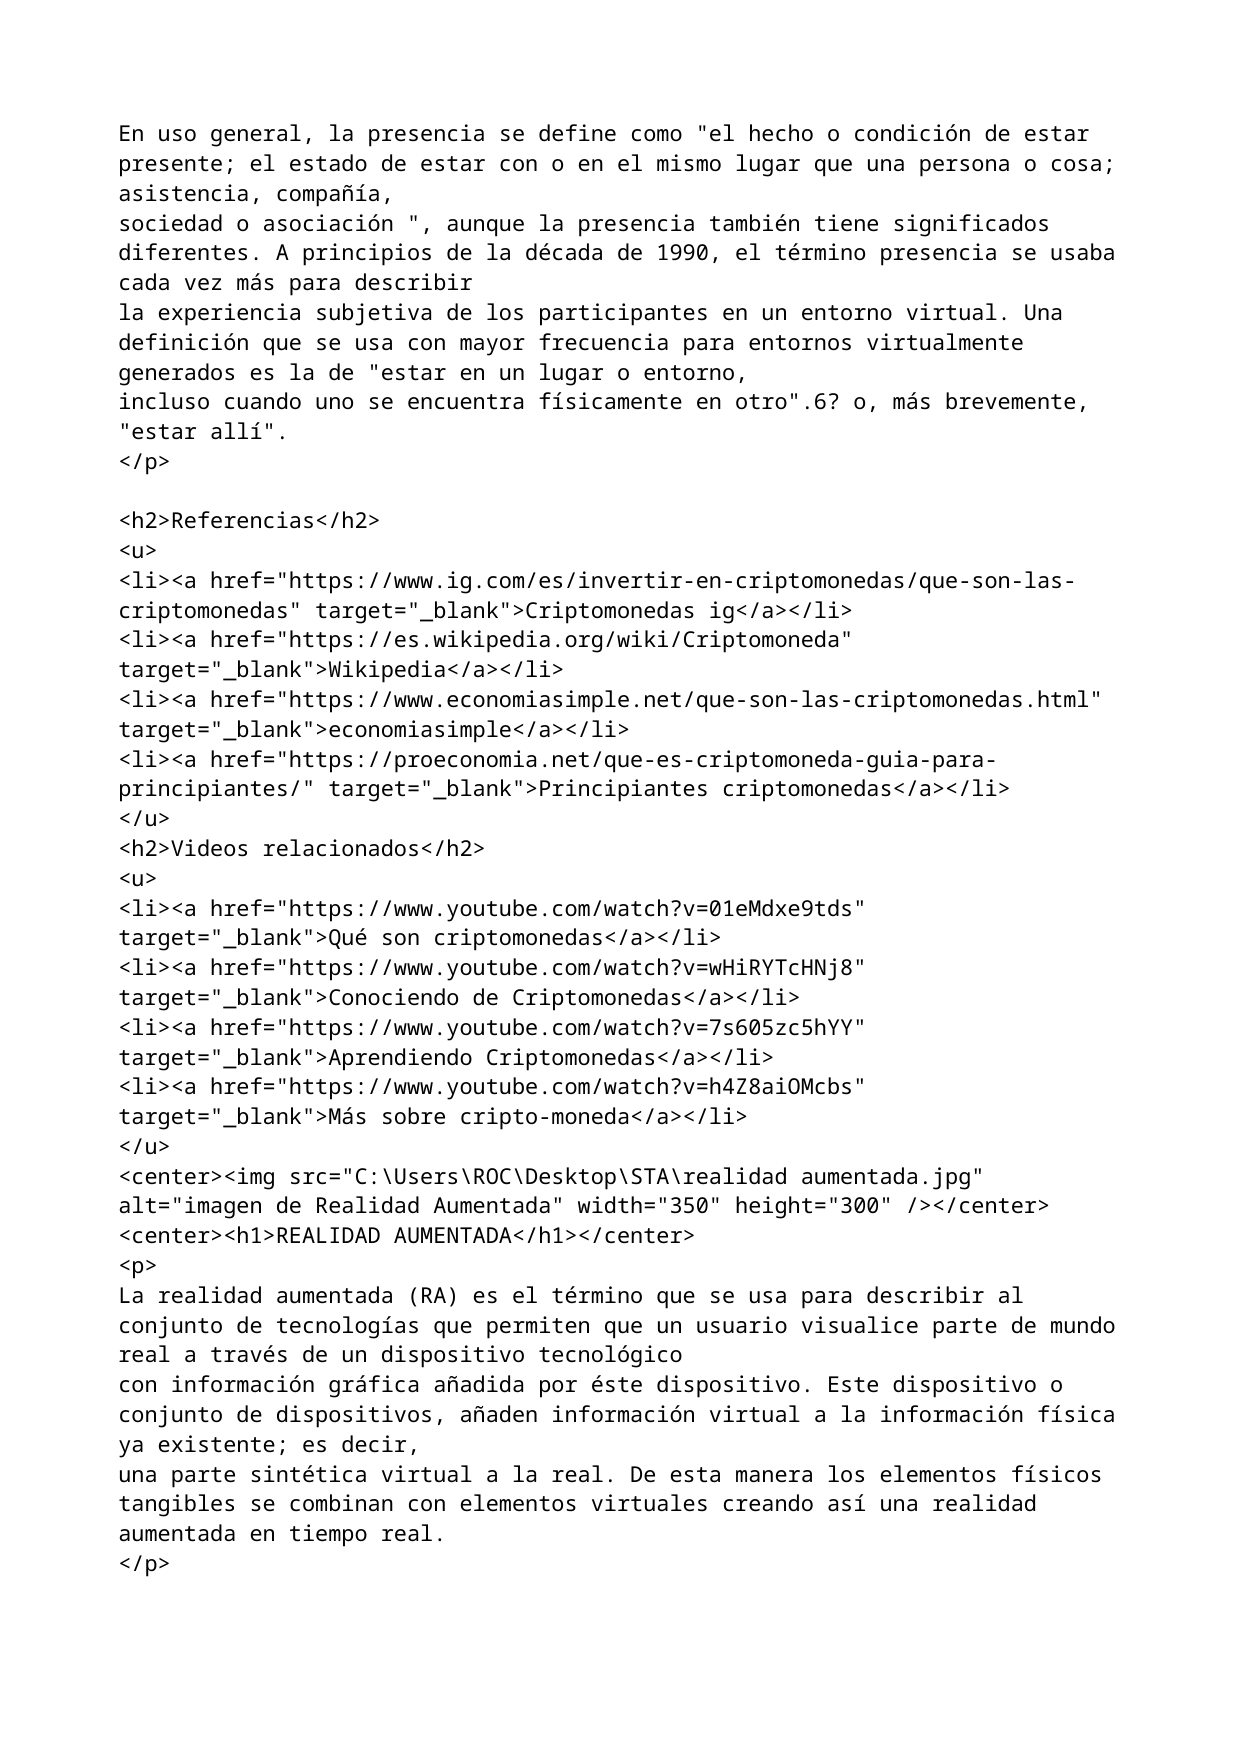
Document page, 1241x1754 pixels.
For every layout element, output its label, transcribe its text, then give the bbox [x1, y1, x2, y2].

text la experiencia subjetiva de los participantes en un entorno virtual. Una definición que se usa con mayor frecuencia para entornos virtualmente generados es la de "estar en un lugar o entorno, [118, 297, 1122, 386]
text <center><h1>REALIDAD AUMENTADA</h1></center> [118, 1220, 1122, 1250]
text <li><a href="https://www.ig.com/es/invertir-en-criptomonedas/que-son-las-criptomonedas" target="_blank">Criptomonedas ig</a></li> [118, 565, 1122, 624]
text con información gráfica añadida por éste dispositivo. Este dispositivo o conjunto de dispositivos, añaden información virtual a la información física ya existente; es decir, [118, 1369, 1122, 1459]
text <u> [118, 535, 1122, 565]
text sociedad o asociación ", aunque la presencia también tiene significados diferentes. A principios de la década de 1990, el término presencia se usaba cada vez más para describir [118, 207, 1122, 297]
text <li><a href="https://www.youtube.com/watch?v=wHiRYTcHNj8" target="_blank">Conociendo de Criptomonedas</a></li> [118, 952, 1122, 1012]
text La realidad aumentada (RA) es el término que se usa para describir al conjunto de tecnologías que permiten que un usuario visualice parte de mundo real a través de un dispositivo tecnológico [118, 1280, 1122, 1369]
text <li><a href="https://www.economiasimple.net/que-son-las-criptomonedas.html" target="_blank">economiasimple</a></li> [118, 684, 1122, 744]
text </u> [118, 1131, 1122, 1161]
text </p> [118, 446, 1122, 476]
text una parte sintética virtual a la real. De esta manera los elementos físicos tangibles se combinan con elementos virtuales creando así una realidad aumentada en tiempo real. [118, 1459, 1122, 1548]
text <p> [118, 1250, 1122, 1280]
text <li><a href="https://proeconomia.net/que-es-criptomoneda-guia-para-principiantes/" target="_blank">Principiantes criptomonedas</a></li> [118, 744, 1122, 803]
text </p> [118, 1548, 1122, 1578]
text <h2>Videos relacionados</h2> [118, 833, 1122, 863]
text <li><a href="https://es.wikipedia.org/wiki/Criptomoneda" target="_blank">Wikipedia</a></li> [118, 624, 1122, 684]
text incluso cuando uno se encuentra físicamente en otro".6? o, más brevemente, "estar allí". [118, 386, 1122, 446]
text En uso general, la presencia se define como "el hecho o condición de estar presente; el estado de estar con o en el mismo lugar que una persona o cosa; asistencia, compañía, [118, 118, 1122, 207]
text </u> [118, 803, 1122, 833]
text <center><img src="C:\Users\ROC\Desktop\STA\realidad aumentada.jpg" alt="imagen de Realidad Aumentada" width="350" height="300" /></center> [118, 1161, 1122, 1220]
text <li><a href="https://www.youtube.com/watch?v=h4Z8aiOMcbs" target="_blank">Más sobre cripto-moneda</a></li> [118, 1071, 1122, 1131]
text <h2>Referencias</h2> [118, 505, 1122, 535]
text <u> [118, 863, 1122, 893]
text <li><a href="https://www.youtube.com/watch?v=7s605zc5hYY" target="_blank">Aprendiendo Criptomonedas</a></li> [118, 1012, 1122, 1071]
text <li><a href="https://www.youtube.com/watch?v=01eMdxe9tds" target="_blank">Qué son criptomonedas</a></li> [118, 893, 1122, 952]
